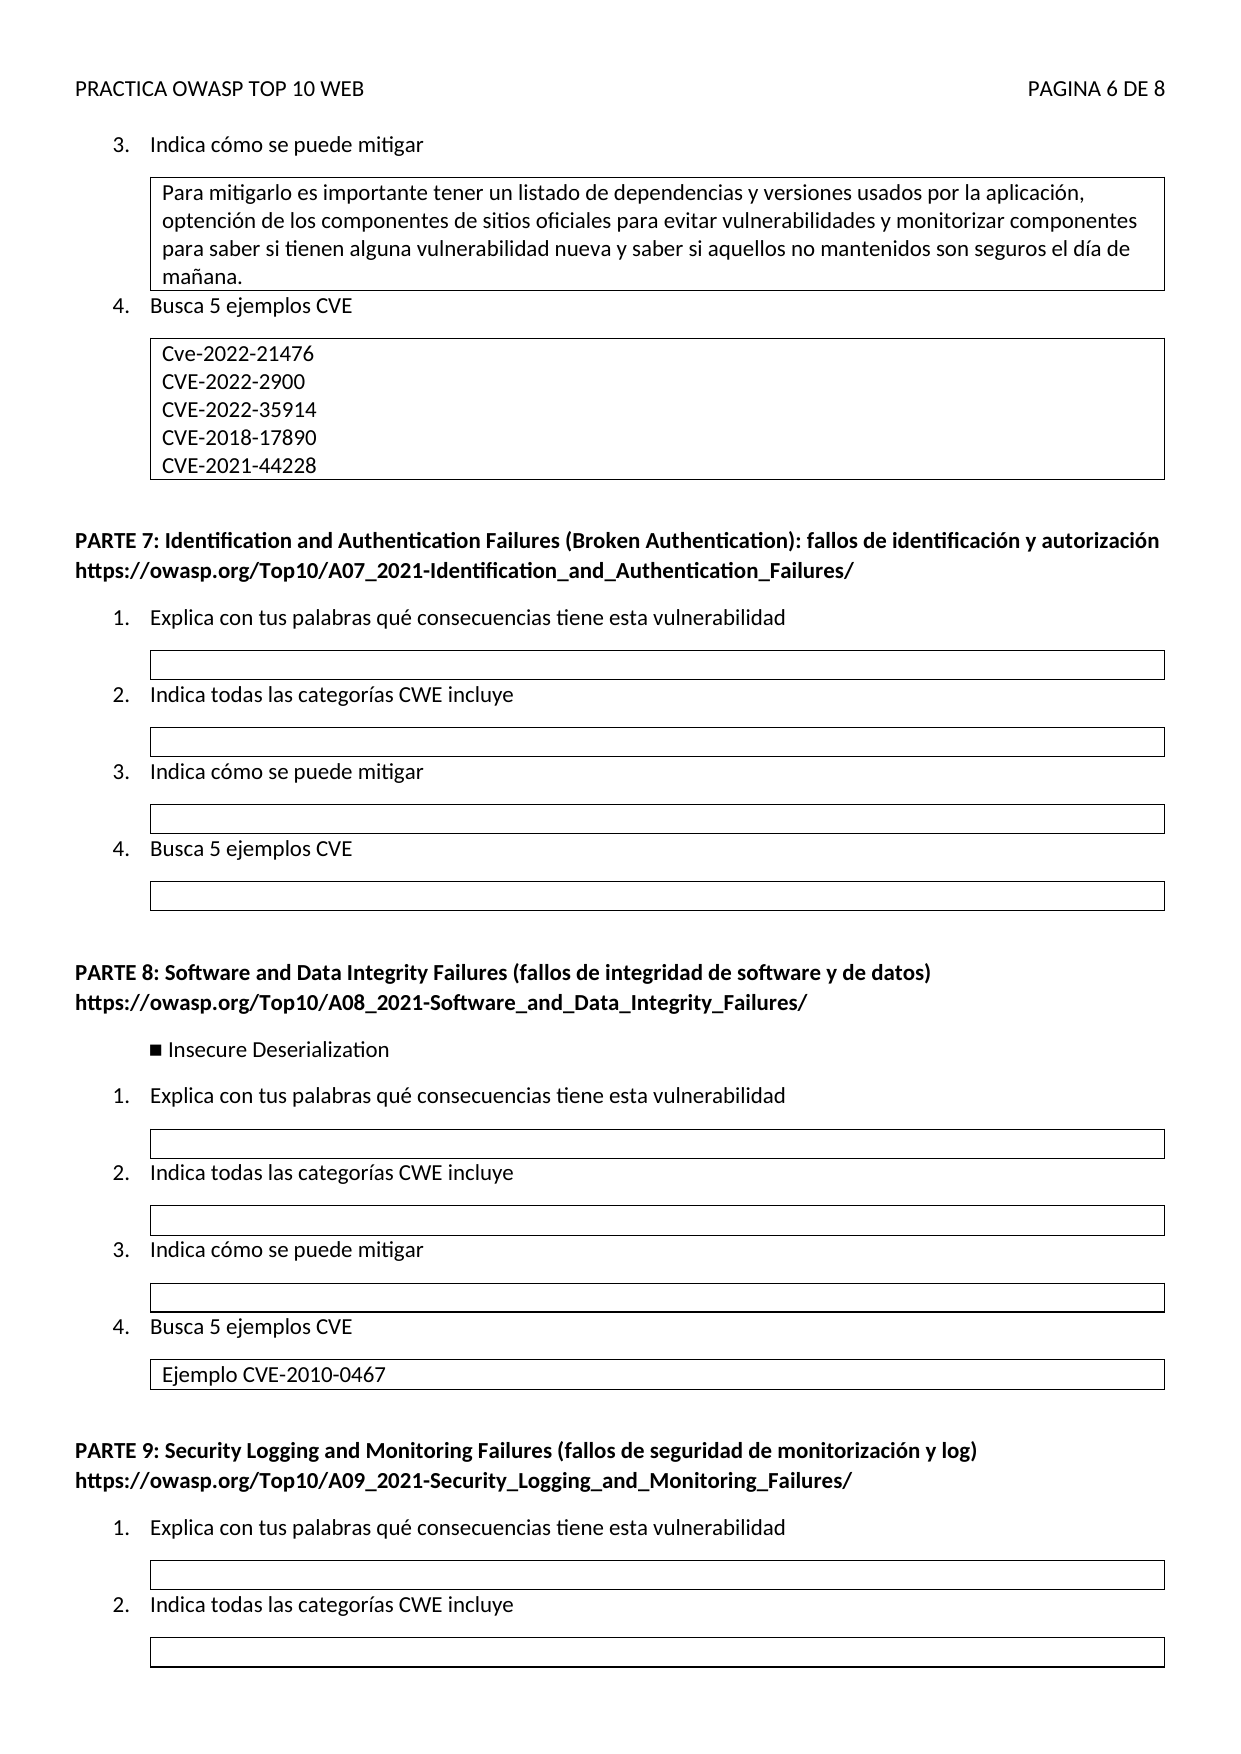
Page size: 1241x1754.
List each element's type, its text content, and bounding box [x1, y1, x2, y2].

list Indica todas las categorías CWE incluye [112, 680, 1165, 708]
table_header [151, 1561, 1164, 1589]
table_header [151, 805, 1164, 833]
table_header [151, 728, 1164, 756]
text PARTE 7: Identification and Authentication Failures (Broken Authentication): fallos de identificación y autorización https://owasp.org/Top10/A07_2021-Identification_and_Authentication_Failures/ [75, 526, 1165, 584]
list Explica con tus palabras qué consecuencias tiene esta vulnerabilidad [112, 1082, 1165, 1109]
table_header [151, 1284, 1164, 1311]
list Indica todas las categorías CWE incluye [112, 1158, 1165, 1187]
table_header [151, 1130, 1164, 1157]
text ■ Insecure Deserialization [75, 1035, 1165, 1063]
table_header Cve-2022-21476 CVE-2022-2900 CVE-2022-35914 CVE-2018-17890 CVE-2021-44228 [151, 339, 1164, 479]
list Indica cómo se puede mitigar [112, 1236, 1165, 1263]
table_header [151, 1206, 1164, 1234]
list Explica con tus palabras qué consecuencias tiene esta vulnerabilidad [112, 603, 1165, 631]
list Busca 5 ejemplos CVE [112, 291, 1165, 319]
list Indica todas las categorías CWE incluye [112, 1590, 1165, 1618]
list Indica cómo se puede mitigar [112, 130, 1165, 158]
table_header [151, 1638, 1164, 1666]
list Indica cómo se puede mitigar [112, 757, 1165, 785]
list Explica con tus palabras qué consecuencias tiene esta vulnerabilidad [112, 1513, 1165, 1541]
table_header [151, 651, 1164, 679]
table_header Para mitigarlo es importante tener un listado de dependencias y versiones usados por la aplicación, optención de los componentes de sitios oficiales para evitar vulnerabilidades y monitorizar componentes para saber si tienen alguna vulnerabilidad nueva y saber si aquellos no mantenidos son seguros el día de mañana. [151, 178, 1164, 290]
table_header Ejemplo CVE-2010-0467 [151, 1360, 1164, 1388]
list Busca 5 ejemplos CVE [112, 1312, 1165, 1341]
text PARTE 9: Security Logging and Monitoring Failures (fallos de seguridad de monitorización y log) https://owasp.org/Top10/A09_2021-Security_Logging_and_Monitoring_Failures/ [75, 1436, 1165, 1494]
text PARTE 8: Software and Data Integrity Failures (fallos de integridad de software y de datos) https://owasp.org/Top10/A08_2021-Software_and_Data_Integrity_Failures/ [75, 958, 1165, 1016]
table_header [151, 882, 1164, 910]
list Busca 5 ejemplos CVE [112, 834, 1165, 862]
